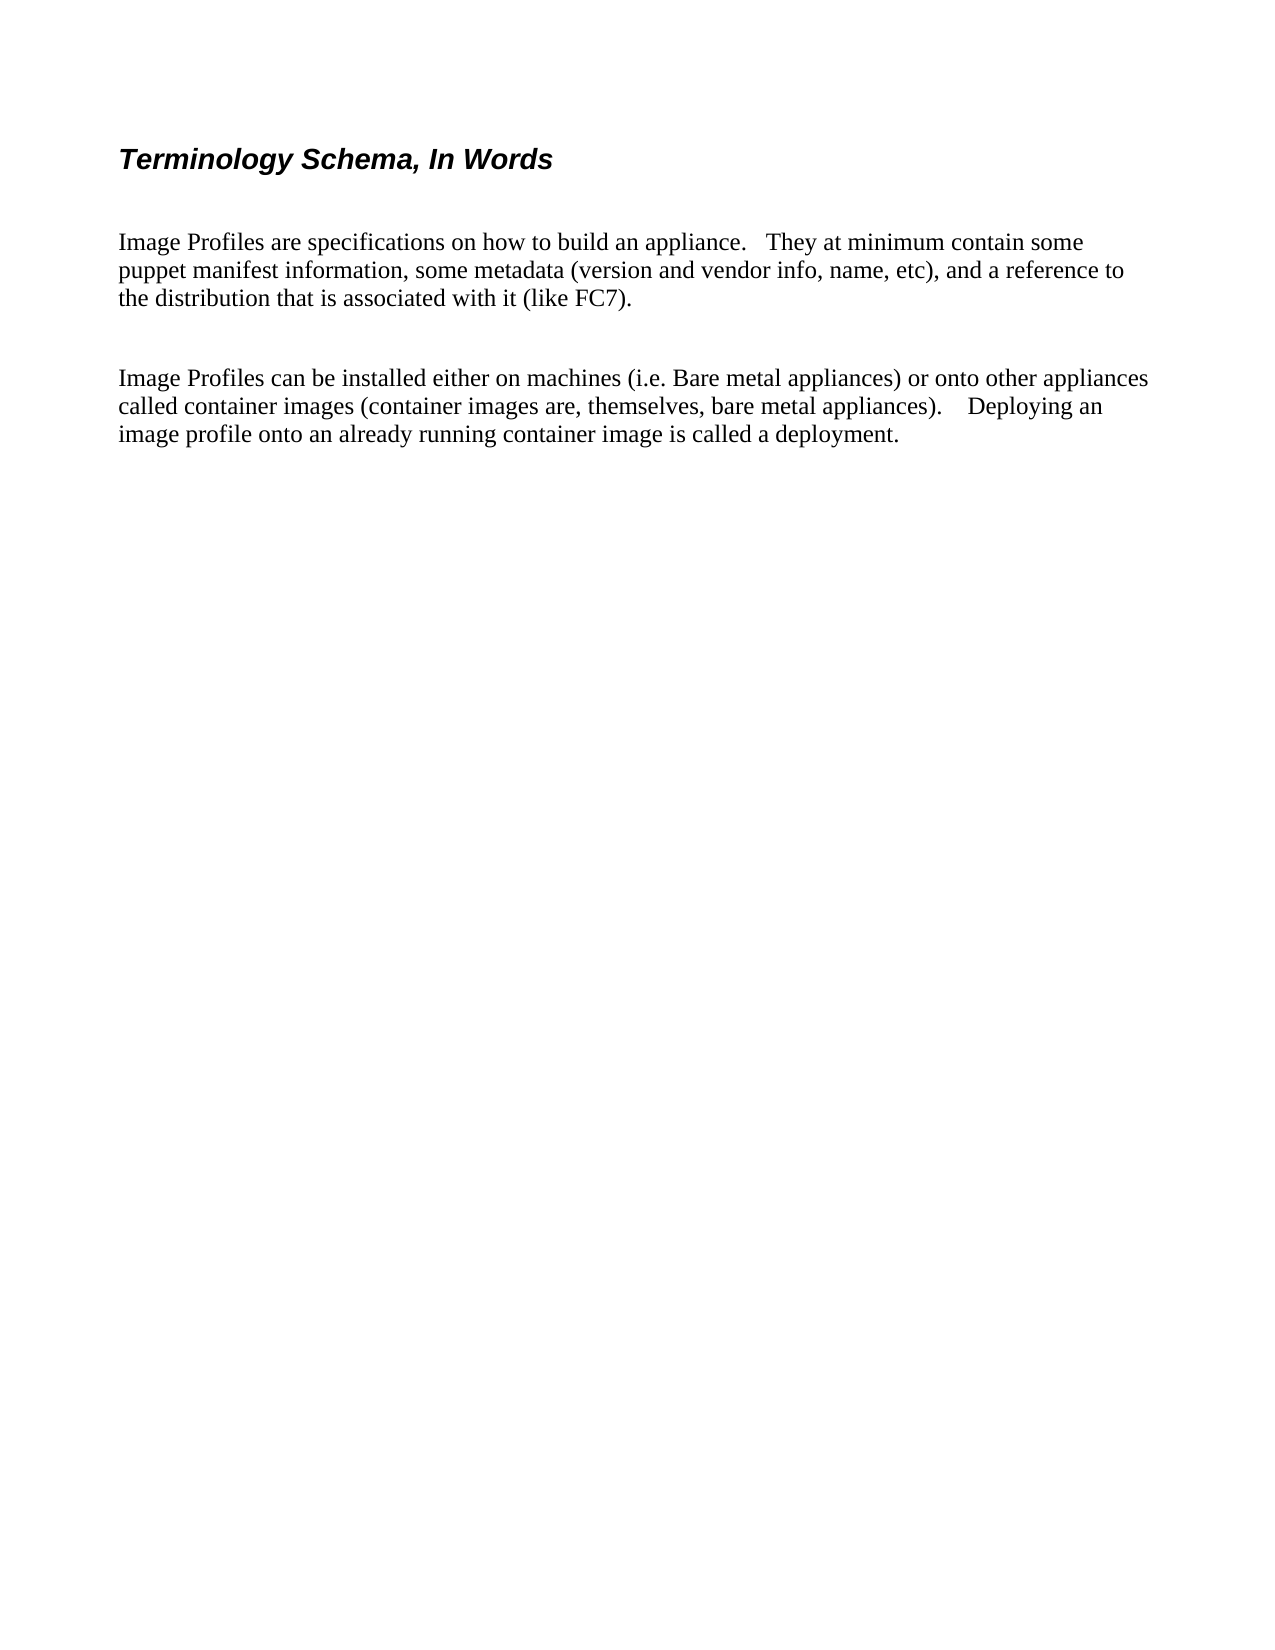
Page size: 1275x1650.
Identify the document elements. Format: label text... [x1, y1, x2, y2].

subtitle Terminology Schema, In Words [118, 143, 1157, 176]
text Image Profiles can be installed either on machines (i.e. Bare metal appliances) or onto other appliances called container images (container images are, themselves, bare metal appliances). Deploying an image profile onto an already running container image is called a deployment. [118, 364, 1157, 447]
text Image Profiles are specifications on how to build an appliance. They at minimum contain some puppet manifest information, some metadata (version and vendor info, name, etc), and a reference to the distribution that is associated with it (like FC7). [118, 228, 1157, 312]
